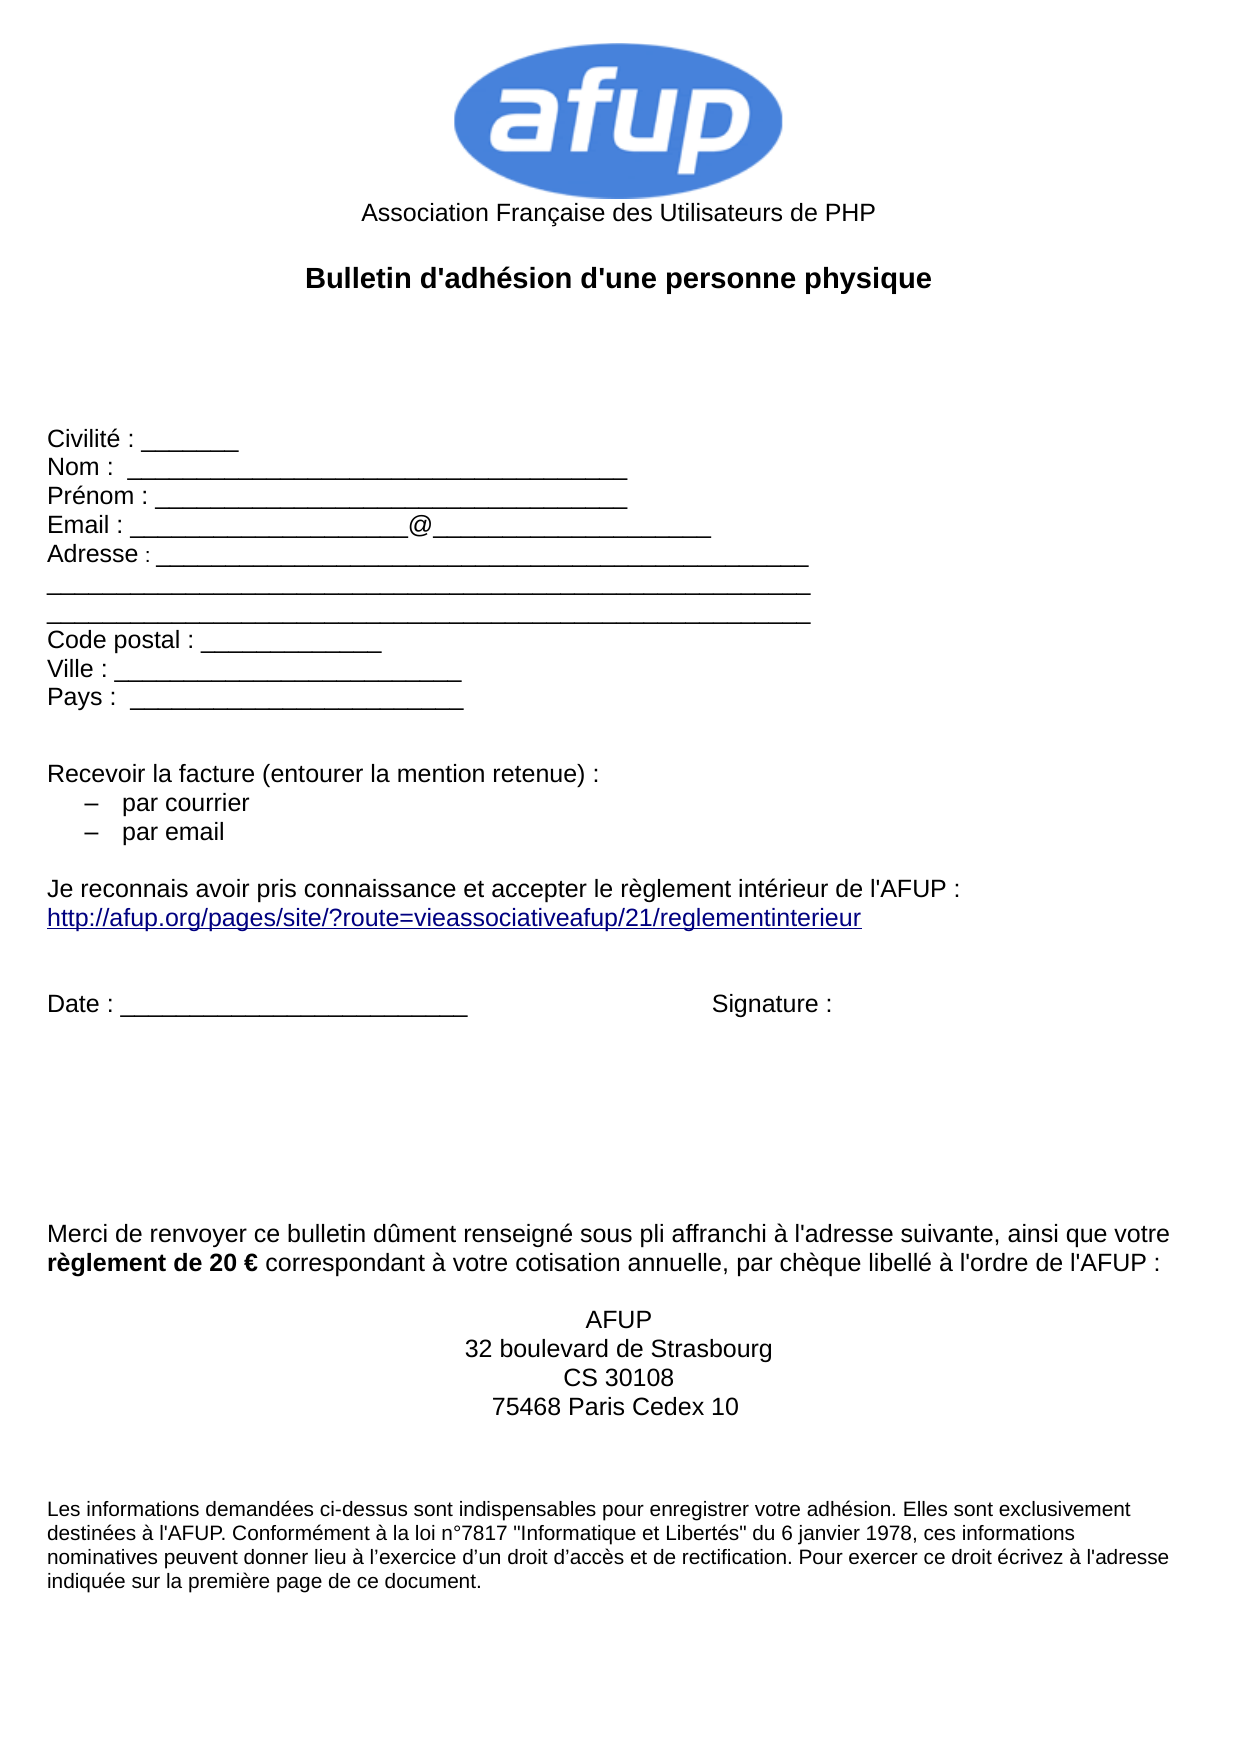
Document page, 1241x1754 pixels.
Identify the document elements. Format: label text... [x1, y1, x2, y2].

text Recevoir la facture (entourer la mention retenue) : [47, 759, 1191, 788]
text _______________________________________________________ [47, 567, 1191, 596]
list par courrier [84, 788, 1191, 817]
text Civilité : _______ [47, 424, 1191, 452]
text Nom : ____________________________________ [47, 452, 1191, 481]
text Bulletin d'adhésion d'une personne physique [47, 261, 1191, 294]
text AFUP 32 boulevard de Strasbourg CS 30108 75468 Paris Cedex 10 [47, 1306, 1191, 1421]
text Association Française des Utilisateurs de PHP [47, 44, 1191, 227]
text Date : _________________________ Signature : [47, 989, 1191, 1018]
list par email [84, 817, 1191, 846]
text Je reconnais avoir pris connaissance et accepter le règlement intérieur de l'AFUP : [47, 874, 1191, 903]
text Code postal : _____________ [47, 625, 1191, 654]
text Ville : _________________________ [47, 654, 1191, 682]
picture [453, 43, 784, 199]
text Pays : ________________________ [47, 682, 1191, 711]
text Adresse : _______________________________________________ [47, 539, 1191, 567]
text Prénom : __________________________________ [47, 481, 1191, 510]
text Merci de renvoyer ce bulletin dûment renseigné sous pli affranchi à l'adresse suivante, ainsi que votre règlement de 20 € correspondant à votre cotisation annuelle, par chèque libellé à l'ordre de l'AFUP : [47, 1219, 1191, 1277]
text http://afup.org/pages/site/?route=vieassociativeafup/21/reglementinterieur [47, 903, 1191, 932]
text Les informations demandées ci-dessus sont indispensables pour enregistrer votre adhésion. Elles sont exclusivement destinées à l'AFUP. Conformément à la loi n°7817 "Informatique et Libertés" du 6 janvier 1978, ces informations nominatives peuvent donner lieu à l’exercice d’un droit d’accès et de rectification. Pour exercer ce droit écrivez à l'adresse indiquée sur la première page de ce document. [47, 1497, 1191, 1593]
text Email : ____________________@____________________ [47, 510, 1191, 539]
text _______________________________________________________ [47, 596, 1191, 625]
